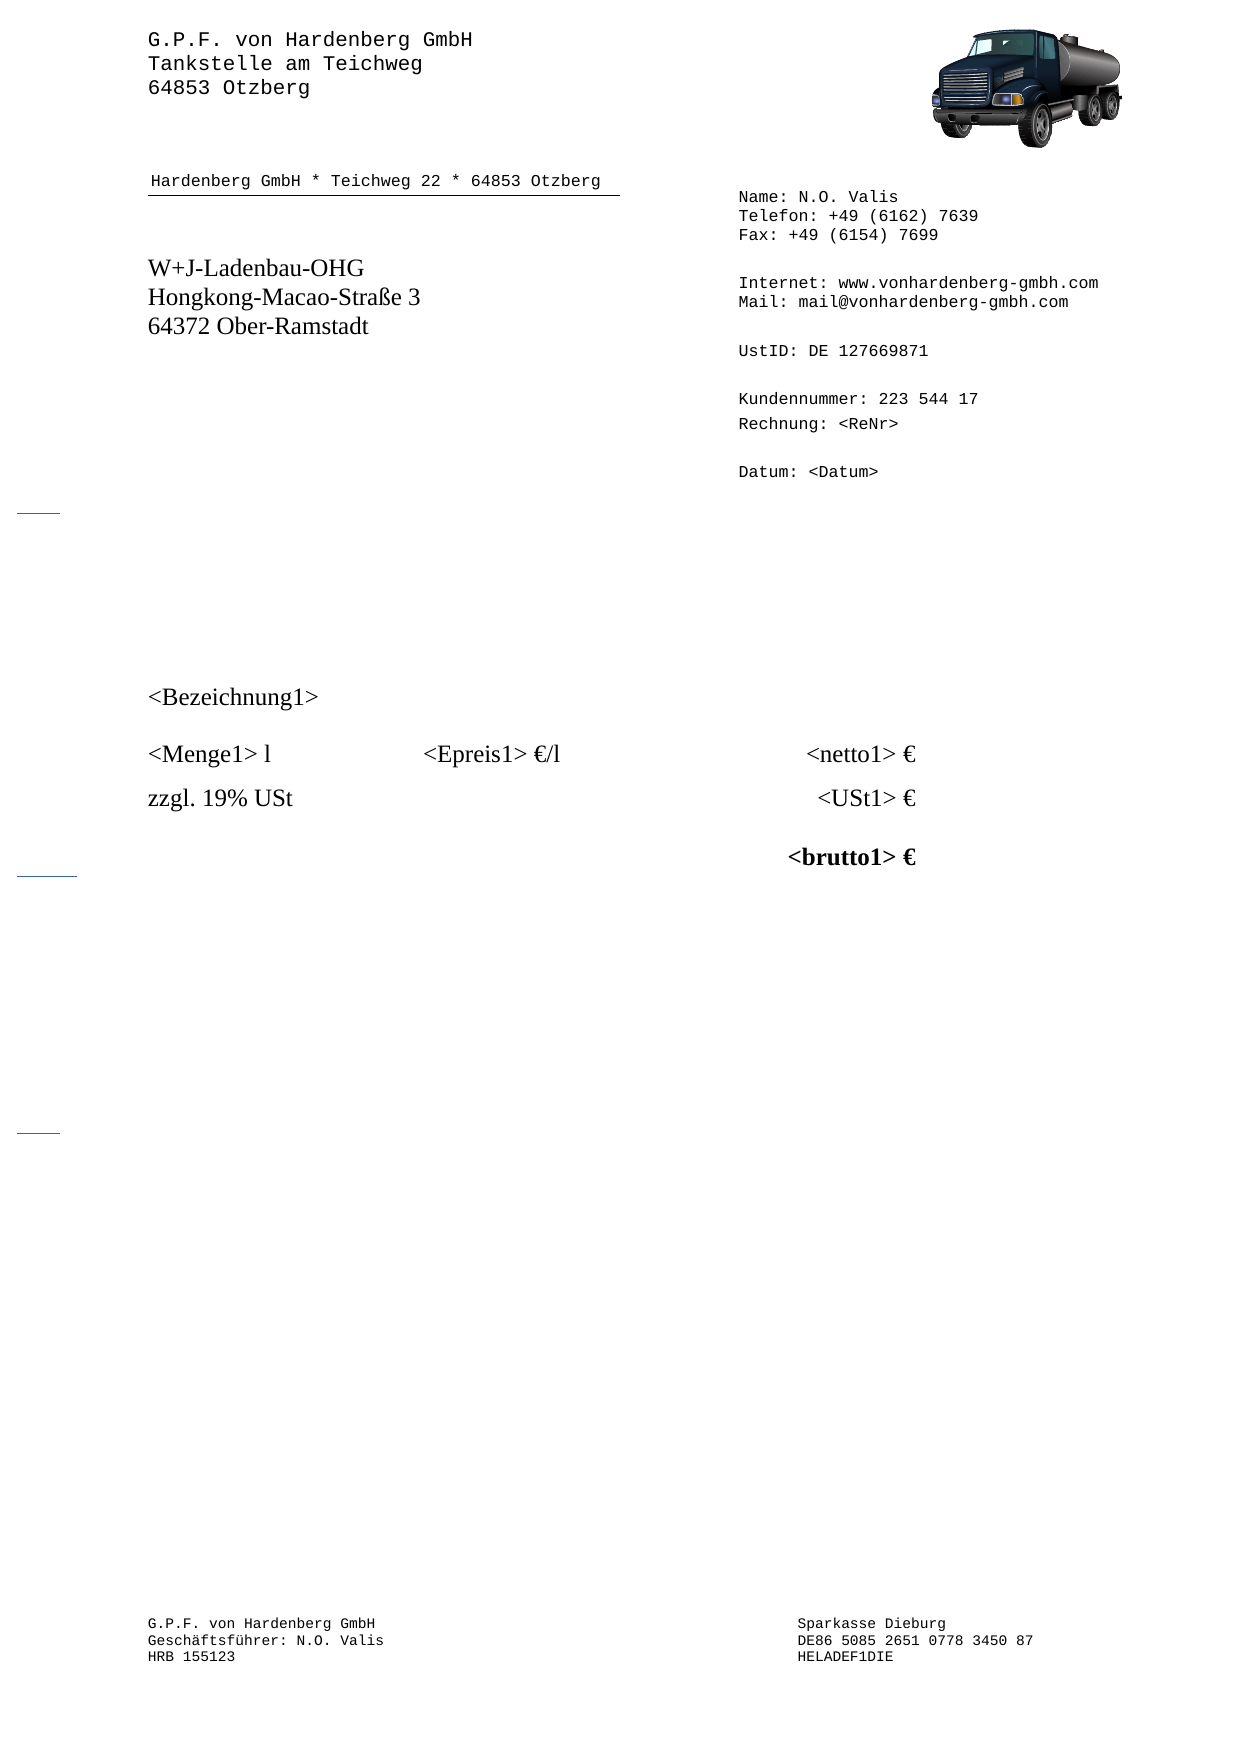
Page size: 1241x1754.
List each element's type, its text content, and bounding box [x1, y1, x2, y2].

text <Menge1> l <Epreis1> €/l <netto1> € zzgl. 19% USt <USt1> € [148, 739, 1122, 811]
text G.P.F. von Hardenberg GmbH Tankstelle am Teichweg 64853 Otzberg [148, 29, 620, 100]
text W+J-Ladenbau-OHG Hongkong-Macao-Straße 3 64372 Ober-Ramstadt [148, 196, 620, 339]
text <Bezeichnung1> [148, 682, 1122, 711]
text Kundennummer: 223 544 17 [738, 391, 1181, 409]
text <brutto1> € [148, 842, 1122, 871]
text Rechnung: <ReNr> [738, 415, 1181, 434]
text Name: N.O. Valis Telefon: +49 (6162) 7639 Fax: +49 (6154) 7699 [738, 189, 1181, 246]
text UstID: DE 127669871 [738, 342, 1181, 361]
text Hardenberg GmbH * Teichweg 22 * 64853 Otzberg [148, 159, 620, 195]
text Datum: <Datum> [738, 464, 1181, 482]
text Internet: www.vonhardenberg-gmbh.com Mail: mail@vonhardenberg-gmbh.com [738, 275, 1181, 313]
